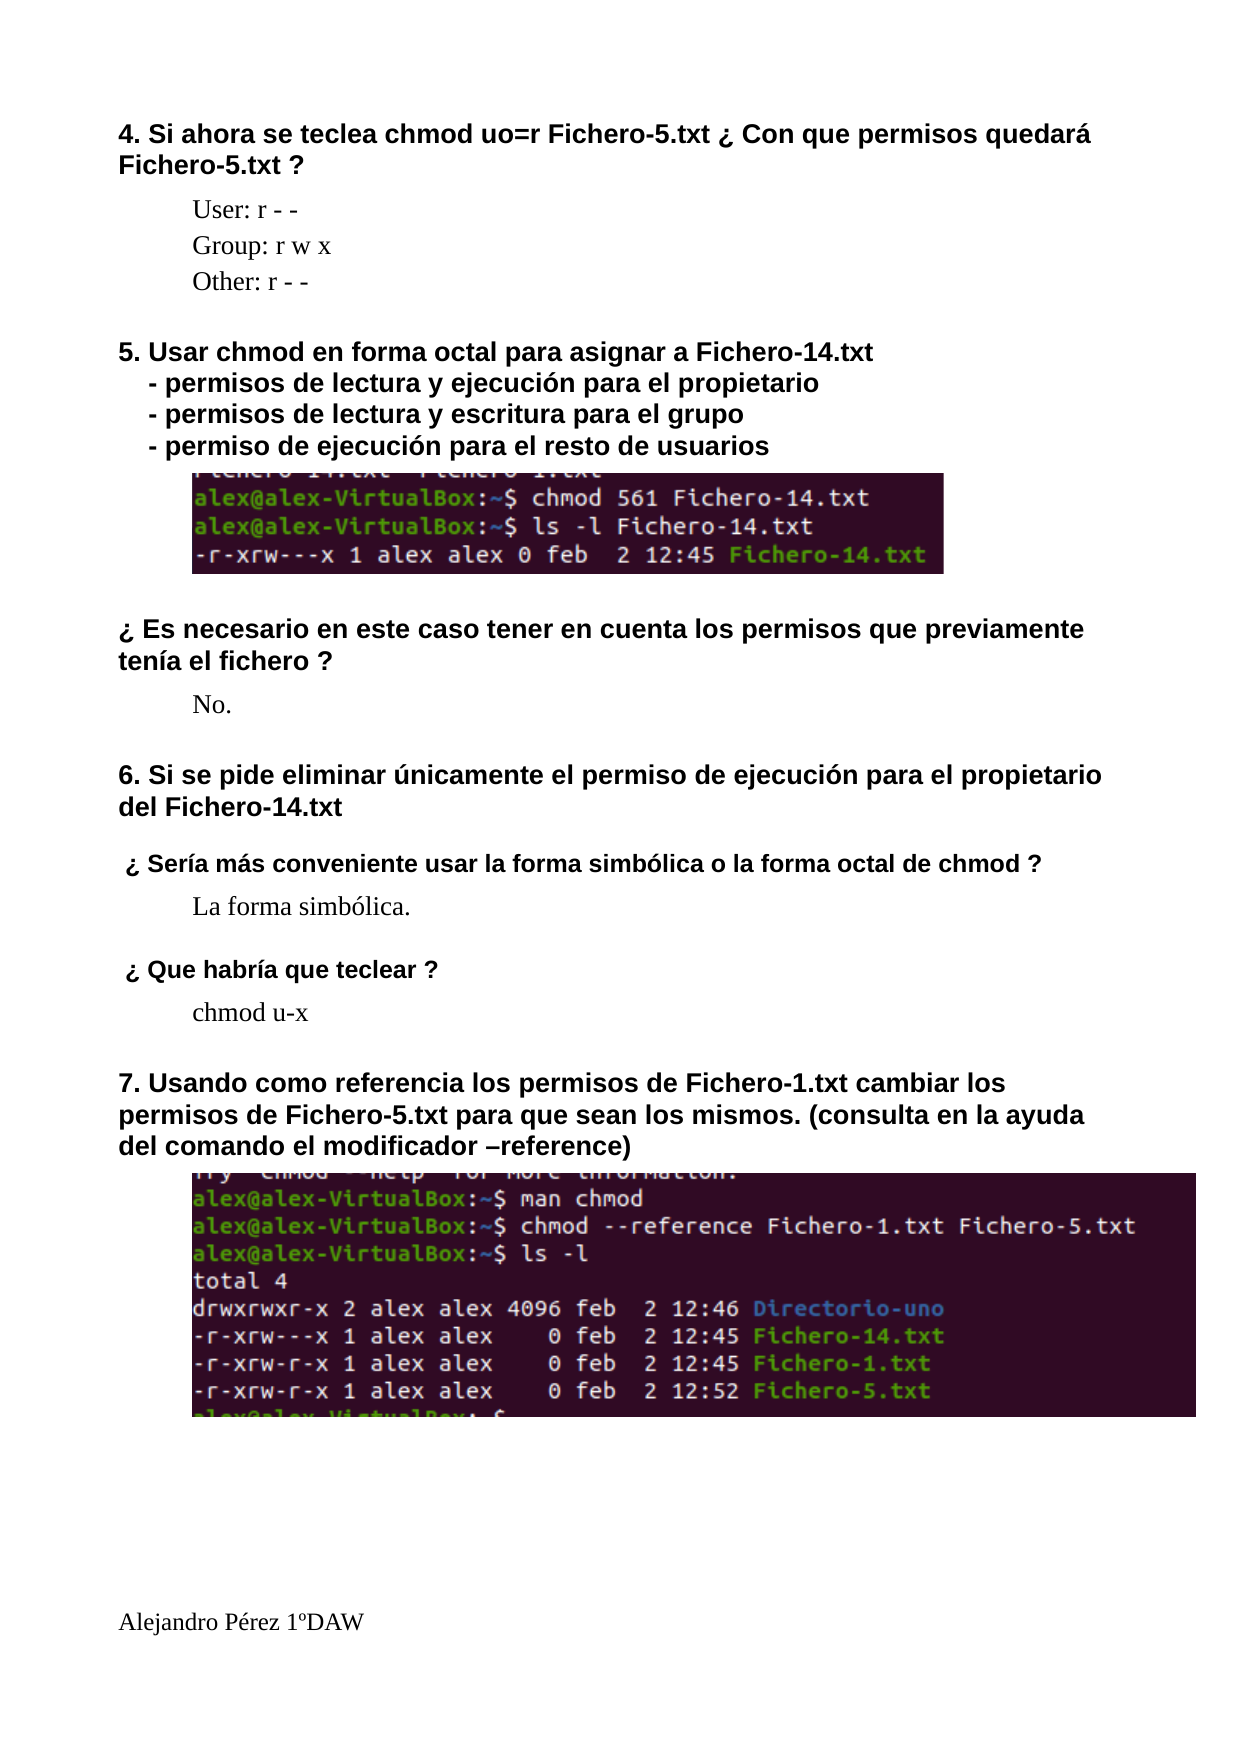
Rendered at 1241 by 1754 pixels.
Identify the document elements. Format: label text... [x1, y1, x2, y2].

text La forma simbólica. [192, 890, 1122, 921]
subtitle ¿ Sería más conveniente usar la forma simbólica o la forma octal de chmod ? [118, 849, 1122, 878]
text No. [192, 688, 1122, 719]
subtitle 7. Usando como referencia los permisos de Fichero-1.txt cambiar los permisos de Fichero-5.txt para que sean los mismos. (consulta en la ayuda del comando el modificador –reference) [118, 1067, 1122, 1161]
subtitle 6. Si se pide eliminar únicamente el permiso de ejecución para el propietario del Fichero-14.txt [118, 759, 1122, 822]
picture [192, 1173, 1196, 1417]
subtitle 4. Si ahora se teclea chmod uo=r Fichero-5.txt ¿ Con que permisos quedará Fichero-5.txt ? [118, 118, 1122, 181]
text User: r - - Group: r w x Other: r - - [192, 193, 1122, 296]
picture [192, 473, 944, 574]
text chmod u-x [192, 996, 1122, 1027]
subtitle ¿ Es necesario en este caso tener en cuenta los permisos que previamente tenía el fichero ? [118, 613, 1122, 676]
subtitle 5. Usar chmod en forma octal para asignar a Fichero-14.txt - permisos de lectura y ejecución para el propietario - permisos de lectura y escritura para el grupo - permiso de ejecución para el resto de usuarios [118, 336, 1122, 461]
subtitle ¿ Que habría que teclear ? [118, 955, 1122, 984]
